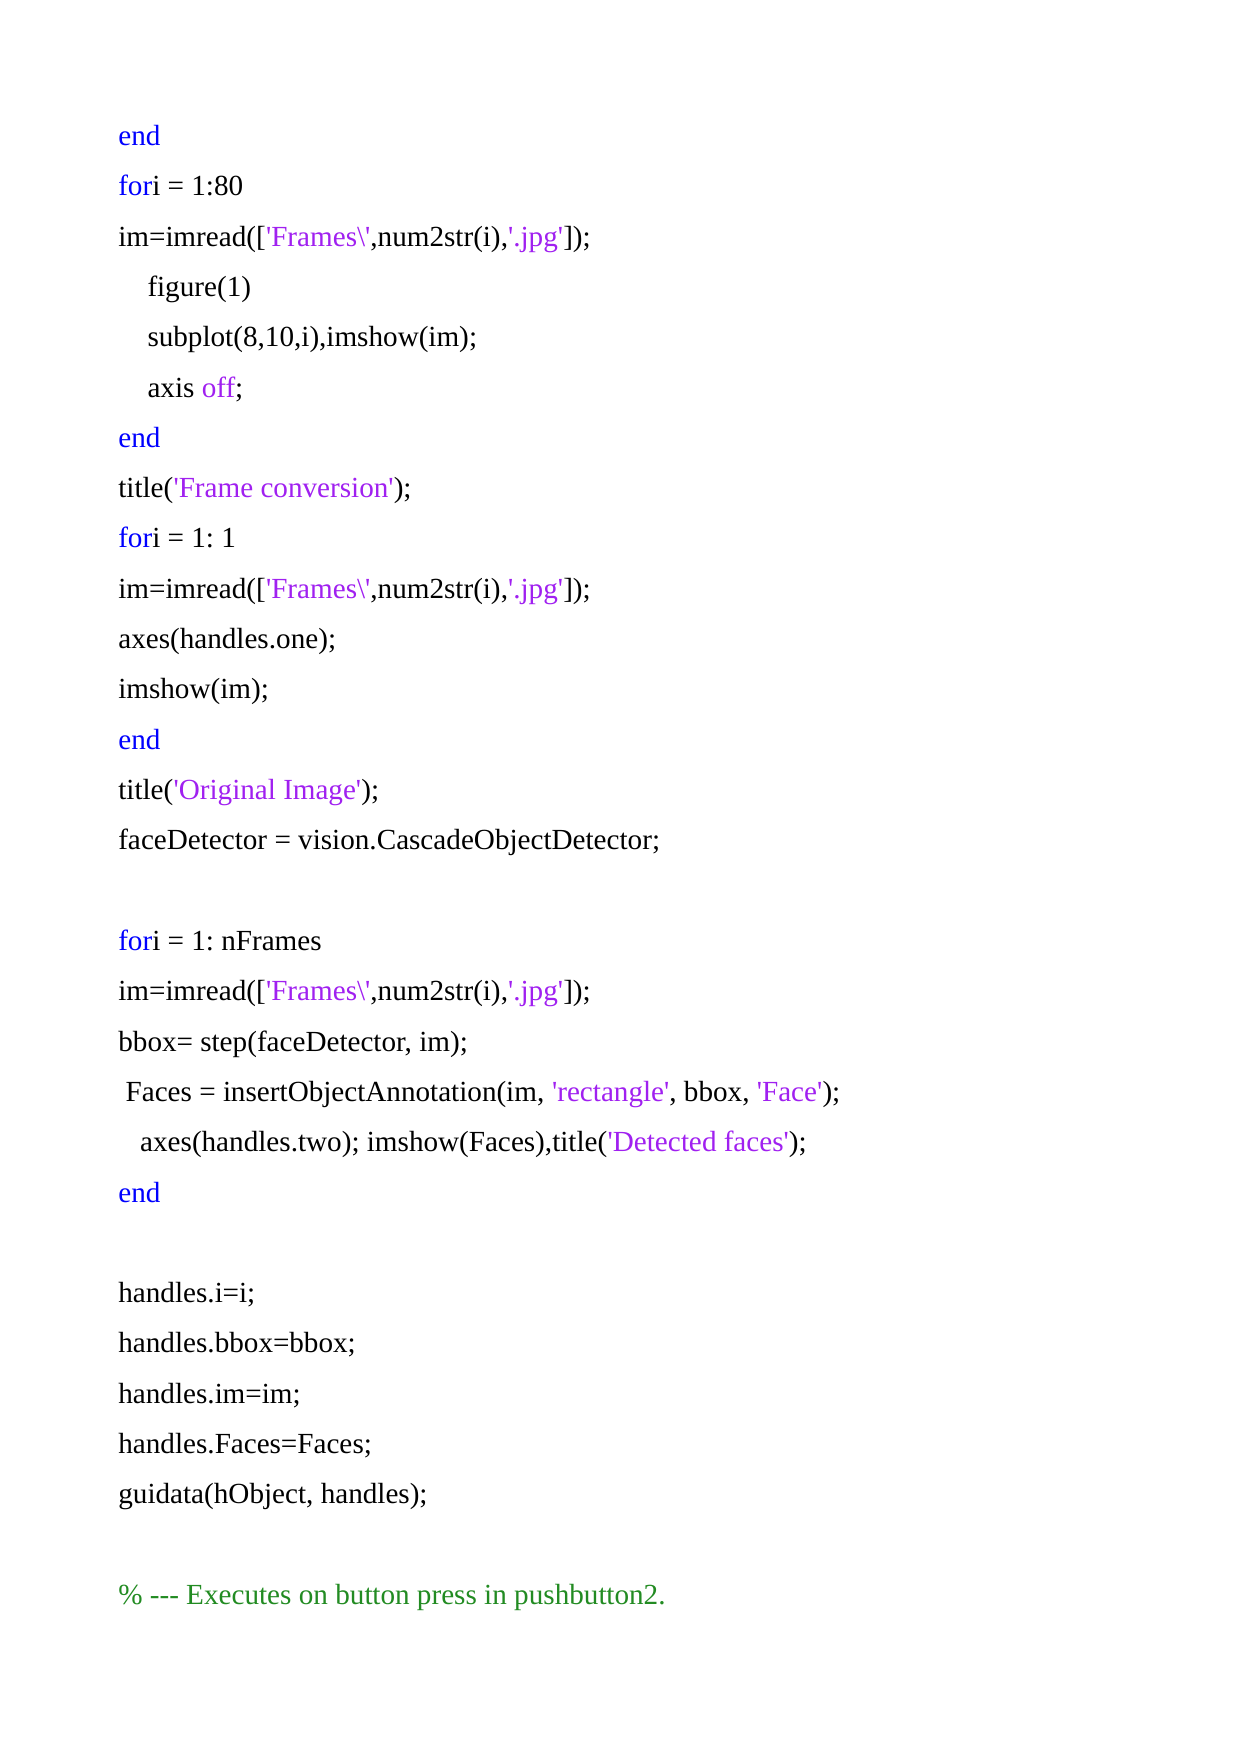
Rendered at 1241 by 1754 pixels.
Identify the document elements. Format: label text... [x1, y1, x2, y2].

text Faces = insertObjectAnnotation(im, 'rectangle', bbox, 'Face'); [118, 1074, 1122, 1108]
text % --- Executes on button press in pushbutton2. [118, 1577, 1122, 1611]
text end [118, 118, 1122, 152]
text end [118, 420, 1122, 453]
text axis off; [118, 370, 1122, 403]
text figure(1) [118, 269, 1122, 303]
text title('Original Image'); [118, 772, 1122, 806]
text fori = 1: nFrames [118, 923, 1122, 957]
text handles.im=im; [118, 1376, 1122, 1409]
text guidata(hObject, handles); [118, 1477, 1122, 1510]
text im=imread(['Frames\',num2str(i),'.jpg']); [118, 219, 1122, 252]
text end [118, 1175, 1122, 1208]
text handles.bbox=bbox; [118, 1326, 1122, 1359]
text end [118, 722, 1122, 755]
text axes(handles.two); imshow(Faces),title('Detected faces'); [118, 1124, 1122, 1158]
text faceDetector = vision.CascadeObjectDetector; [118, 822, 1122, 856]
text fori = 1:80 [118, 168, 1122, 202]
text axes(handles.one); [118, 621, 1122, 655]
text im=imread(['Frames\',num2str(i),'.jpg']); [118, 973, 1122, 1007]
text title('Frame conversion'); [118, 470, 1122, 504]
text handles.i=i; [118, 1275, 1122, 1309]
text imshow(im); [118, 672, 1122, 705]
text fori = 1: 1 [118, 521, 1122, 554]
text im=imread(['Frames\',num2str(i),'.jpg']); [118, 571, 1122, 604]
text bbox= step(faceDetector, im); [118, 1024, 1122, 1057]
text handles.Faces=Faces; [118, 1426, 1122, 1460]
text subplot(8,10,i),imshow(im); [118, 319, 1122, 353]
